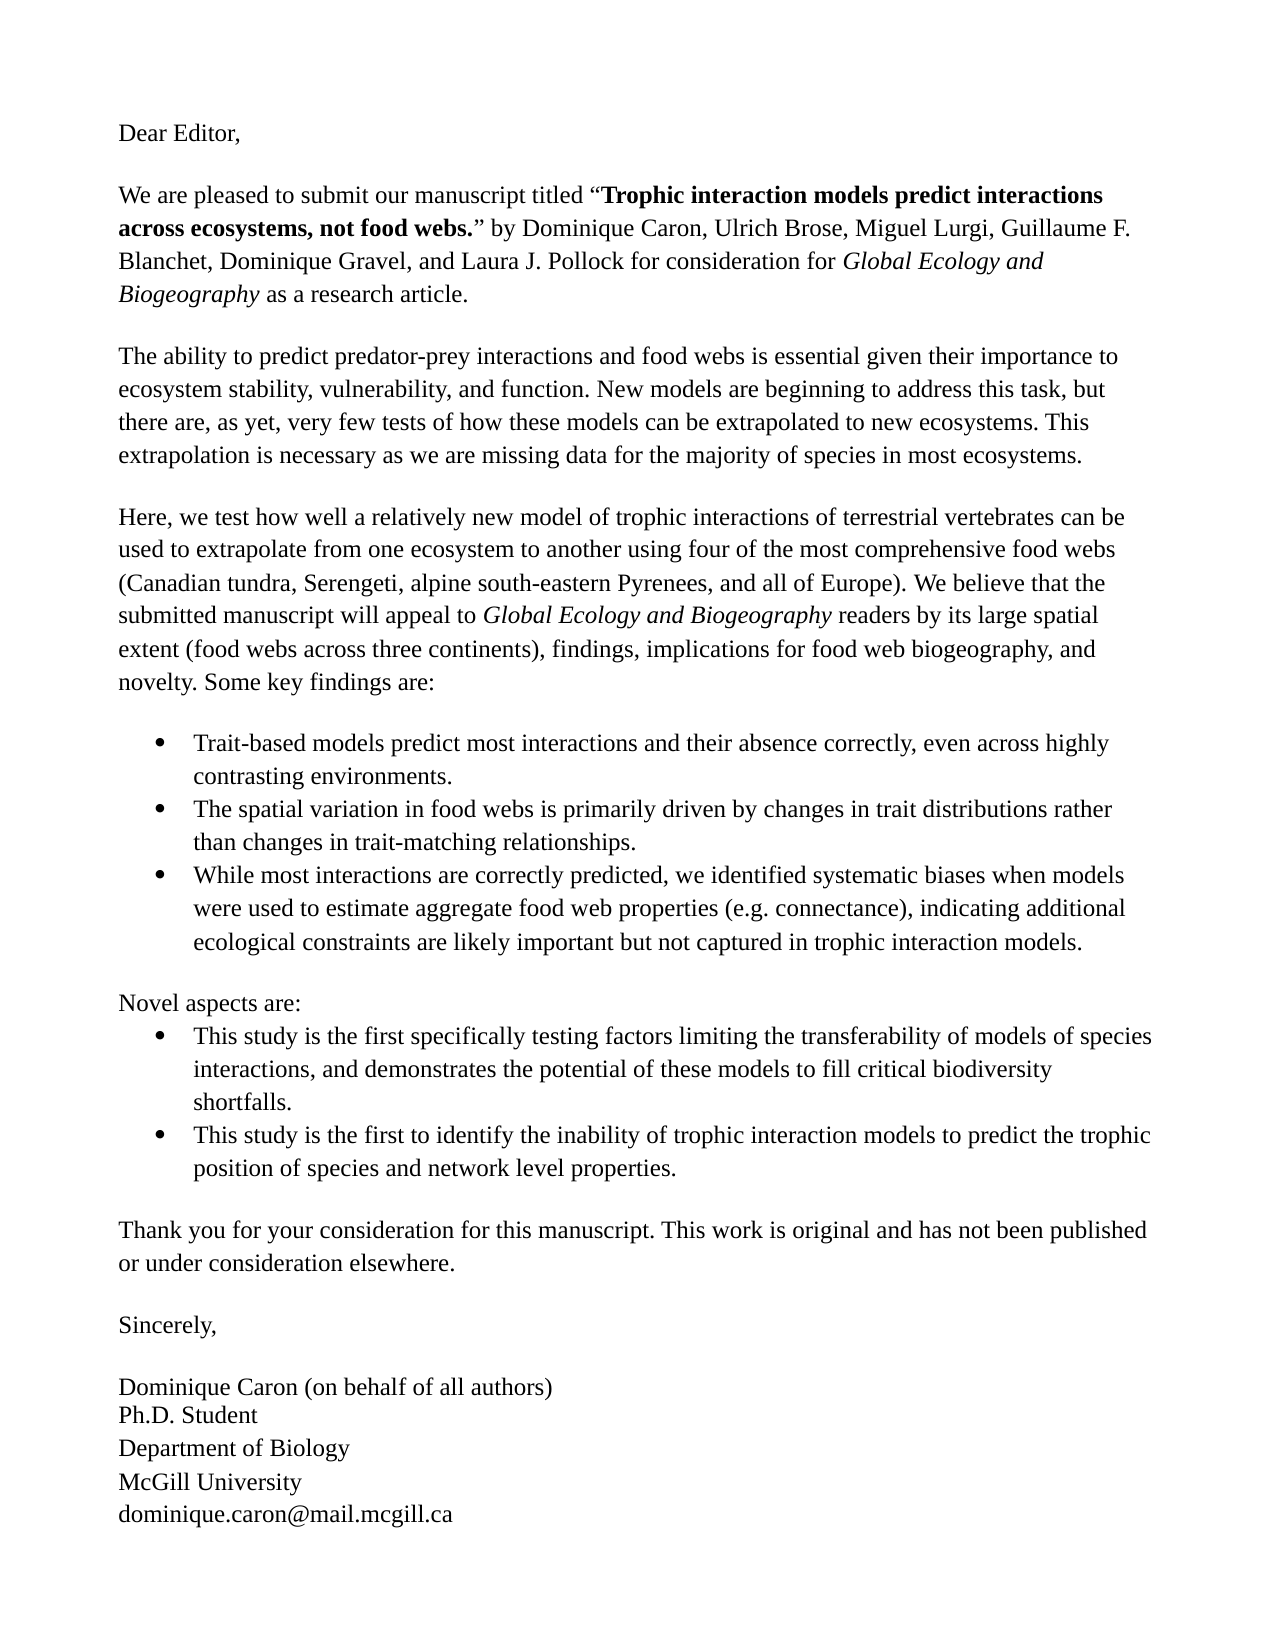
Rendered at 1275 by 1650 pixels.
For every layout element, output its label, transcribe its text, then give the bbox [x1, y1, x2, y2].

list The spatial variation in food webs is primarily driven by changes in trait distributions rather than changes in trait-matching relationships. [156, 794, 1157, 856]
text Sincerely, [118, 1310, 1157, 1339]
list Trait-based models predict most interactions and their absence correctly, even across highly contrasting environments. [156, 728, 1157, 790]
text Novel aspects are: [118, 988, 1157, 1017]
text We are pleased to submit our manuscript titled “Trophic interaction models predict interactions across ecosystems, not food webs.” by Dominique Caron, Ulrich Brose, Miguel Lurgi, Guillaume F. Blanchet, Dominique Gravel, and Laura J. Pollock for consideration for Global Ecology and Biogeography as a research article. [118, 180, 1157, 308]
text McGill University [118, 1467, 1157, 1495]
text Here, we test how well a relatively new model of trophic interactions of terrestrial vertebrates can be used to extrapolate from one ecosystem to another using four of the most comprehensive food webs (Canadian tundra, Serengeti, alpine south-eastern Pyrenees, and all of Europe). We believe that the submitted manuscript will appeal to Global Ecology and Biogeography readers by its large spatial extent (food webs across three continents), findings, implications for food web biogeography, and novelty. Some key findings are: [118, 502, 1157, 695]
text Dominique Caron (on behalf of all authors) [118, 1343, 1157, 1401]
text dominique.caron@mail.mcgill.ca [118, 1499, 1157, 1528]
list This study is the first to identify the inability of trophic interaction models to predict the trophic position of species and network level properties. [156, 1120, 1157, 1182]
text Ph.D. Student [118, 1401, 1157, 1429]
list This study is the first specifically testing factors limiting the transferability of models of species interactions, and demonstrates the potential of these models to fill critical biodiversity shortfalls. [156, 1021, 1157, 1116]
text Dear Editor, [118, 118, 1157, 147]
text Department of Biology [118, 1433, 1157, 1462]
text Thank you for your consideration for this manuscript. This work is original and has not been published or under consideration elsewhere. [118, 1215, 1157, 1277]
list While most interactions are correctly predicted, we identified systematic biases when models were used to estimate aggregate food web properties (e.g. connectance), indicating additional ecological constraints are likely important but not captured in trophic interaction models. [156, 861, 1157, 955]
text The ability to predict predator-prey interactions and food webs is essential given their importance to ecosystem stability, vulnerability, and function. New models are beginning to address this task, but there are, as yet, very few tests of how these models can be extrapolated to new ecosystems. This extrapolation is necessary as we are missing data for the majority of species in most ecosystems. [118, 341, 1157, 468]
